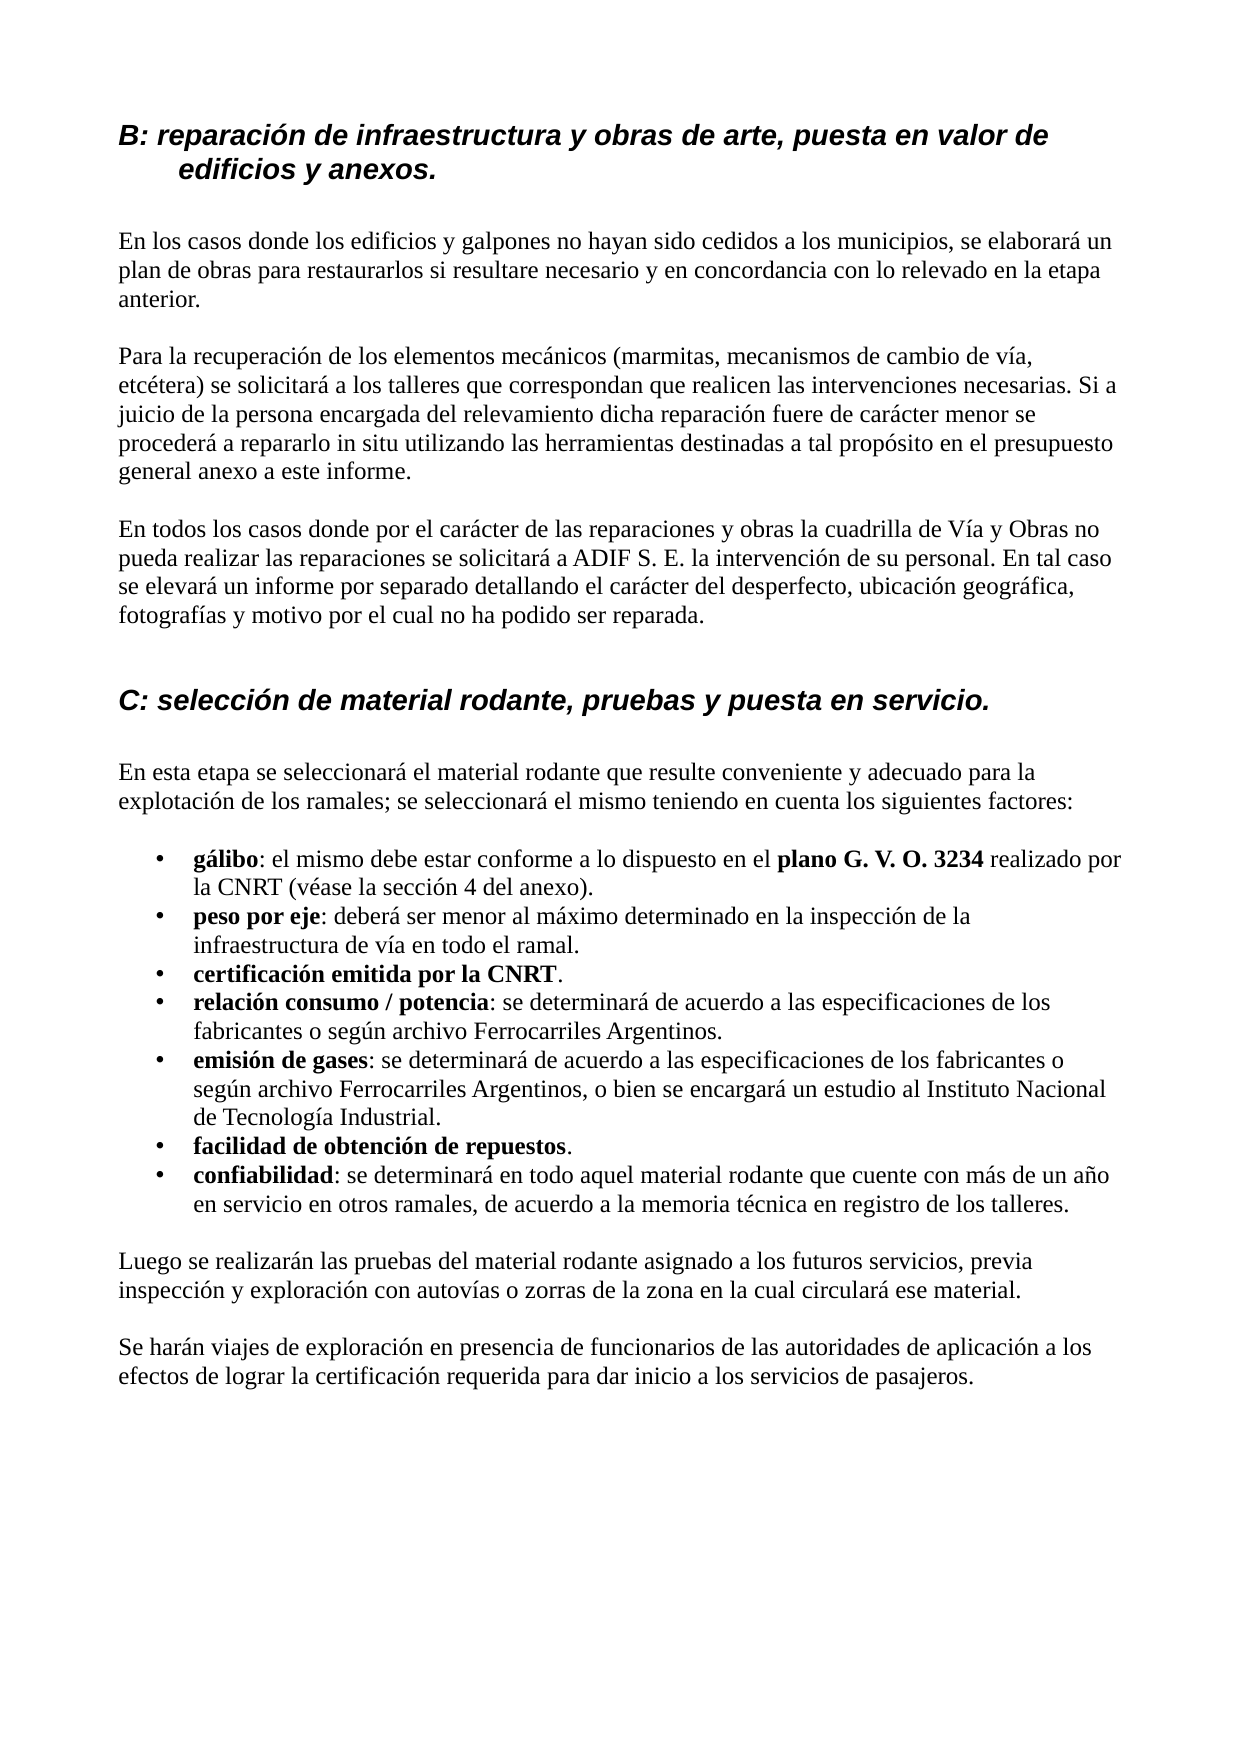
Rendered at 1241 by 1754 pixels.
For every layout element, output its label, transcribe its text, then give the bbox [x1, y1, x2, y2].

list certificación emitida por la CNRT. [156, 959, 1122, 987]
list confiabilidad: se determinará en todo aquel material rodante que cuente con más de un año en servicio en otros ramales, de acuerdo a la memoria técnica en registro de los talleres. [156, 1160, 1122, 1217]
list emisión de gases: se determinará de acuerdo a las especificaciones de los fabricantes o según archivo Ferrocarriles Argentinos, o bien se encargará un estudio al Instituto Nacional de Tecnología Industrial. [156, 1045, 1122, 1131]
subtitle B: reparación de infraestructura y obras de arte, puesta en valor de edificios y anexos. [118, 118, 1122, 185]
text En todos los casos donde por el carácter de las reparaciones y obras la cuadrilla de Vía y Obras no pueda realizar las reparaciones se solicitará a ADIF S. E. la intervención de su personal. En tal caso se elevará un informe por separado detallando el carácter del desperfecto, ubicación geográfica, fotografías y motivo por el cual no ha podido ser reparada. [118, 514, 1122, 629]
text En esta etapa se seleccionará el material rodante que resulte conveniente y adecuado para la explotación de los ramales; se seleccionará el mismo teniendo en cuenta los siguientes factores: [118, 757, 1122, 815]
list gálibo: el mismo debe estar conforme a lo dispuesto en el plano G. V. O. 3234 realizado por la CNRT (véase la sección 4 del anexo). [156, 844, 1122, 901]
text En los casos donde los edificios y galpones no hayan sido cedidos a los municipios, se elaborará un plan de obras para restaurarlos si resultare necesario y en concordancia con lo relevado en la etapa anterior. [118, 226, 1122, 313]
list peso por eje: deberá ser menor al máximo determinado en la inspección de la infraestructura de vía en todo el ramal. [156, 901, 1122, 959]
list relación consumo / potencia: se determinará de acuerdo a las especificaciones de los fabricantes o según archivo Ferrocarriles Argentinos. [156, 987, 1122, 1045]
text Para la recuperación de los elementos mecánicos (marmitas, mecanismos de cambio de vía, etcétera) se solicitará a los talleres que correspondan que realicen las intervenciones necesarias. Si a juicio de la persona encargada del relevamiento dicha reparación fuere de carácter menor se procederá a repararlo in situ utilizando las herramientas destinadas a tal propósito en el presupuesto general anexo a este informe. [118, 341, 1122, 485]
text Luego se realizarán las pruebas del material rodante asignado a los futuros servicios, previa inspección y exploración con autovías o zorras de la zona en la cual circulará ese material. [118, 1246, 1122, 1304]
text Se harán viajes de exploración en presencia de funcionarios de las autoridades de aplicación a los efectos de lograr la certificación requerida para dar inicio a los servicios de pasajeros. [118, 1332, 1122, 1390]
list facilidad de obtención de repuestos. [156, 1131, 1122, 1160]
subtitle C: selección de material rodante, pruebas y puesta en servicio. [118, 683, 1122, 716]
